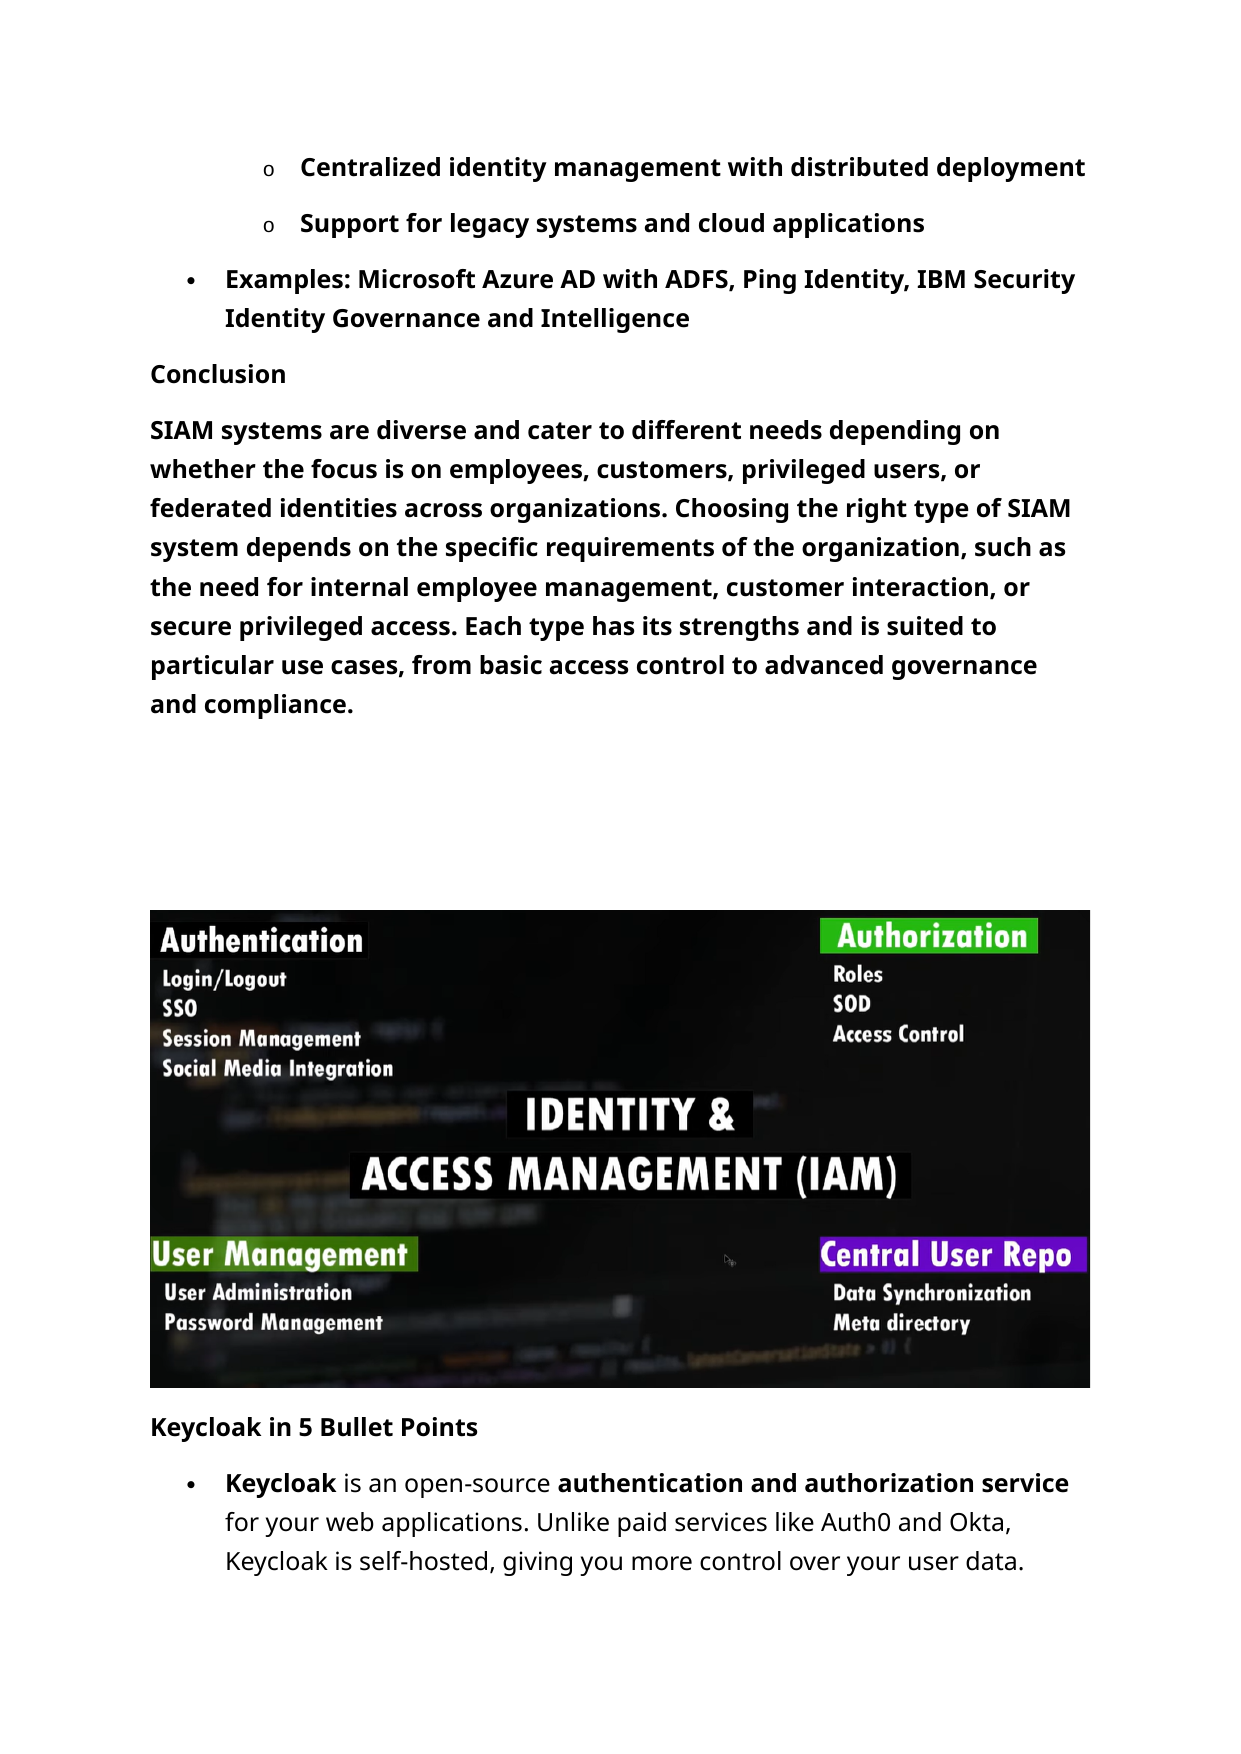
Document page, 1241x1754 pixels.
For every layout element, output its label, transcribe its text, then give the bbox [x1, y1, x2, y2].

list Keycloak is an open-source authentication and authorization service for your web applications. Unlike paid services like Auth0 and Okta, Keycloak is self-hosted, giving you more control over your user data. [187, 1465, 1090, 1578]
list Support for legacy systems and cloud applications [262, 206, 1090, 240]
text SIAM systems are diverse and cater to different needs depending on whether the focus is on employees, customers, privileged users, or federated identities across organizations. Choosing the right type of SIAM system depends on the specific requirements of the organization, such as the need for internal employee management, customer interaction, or secure privileged access. Each type has its strengths and is suited to particular use cases, from basic access control to advanced governance and compliance. [150, 412, 1090, 721]
list Examples: Microsoft Azure AD with ADFS, Ping Identity, IBM Security Identity Governance and Intelligence [187, 262, 1090, 335]
text Conclusion [150, 357, 1090, 391]
list Centralized identity management with distributed deployment [262, 150, 1090, 184]
text Keycloak in 5 Bullet Points [150, 1409, 1090, 1443]
